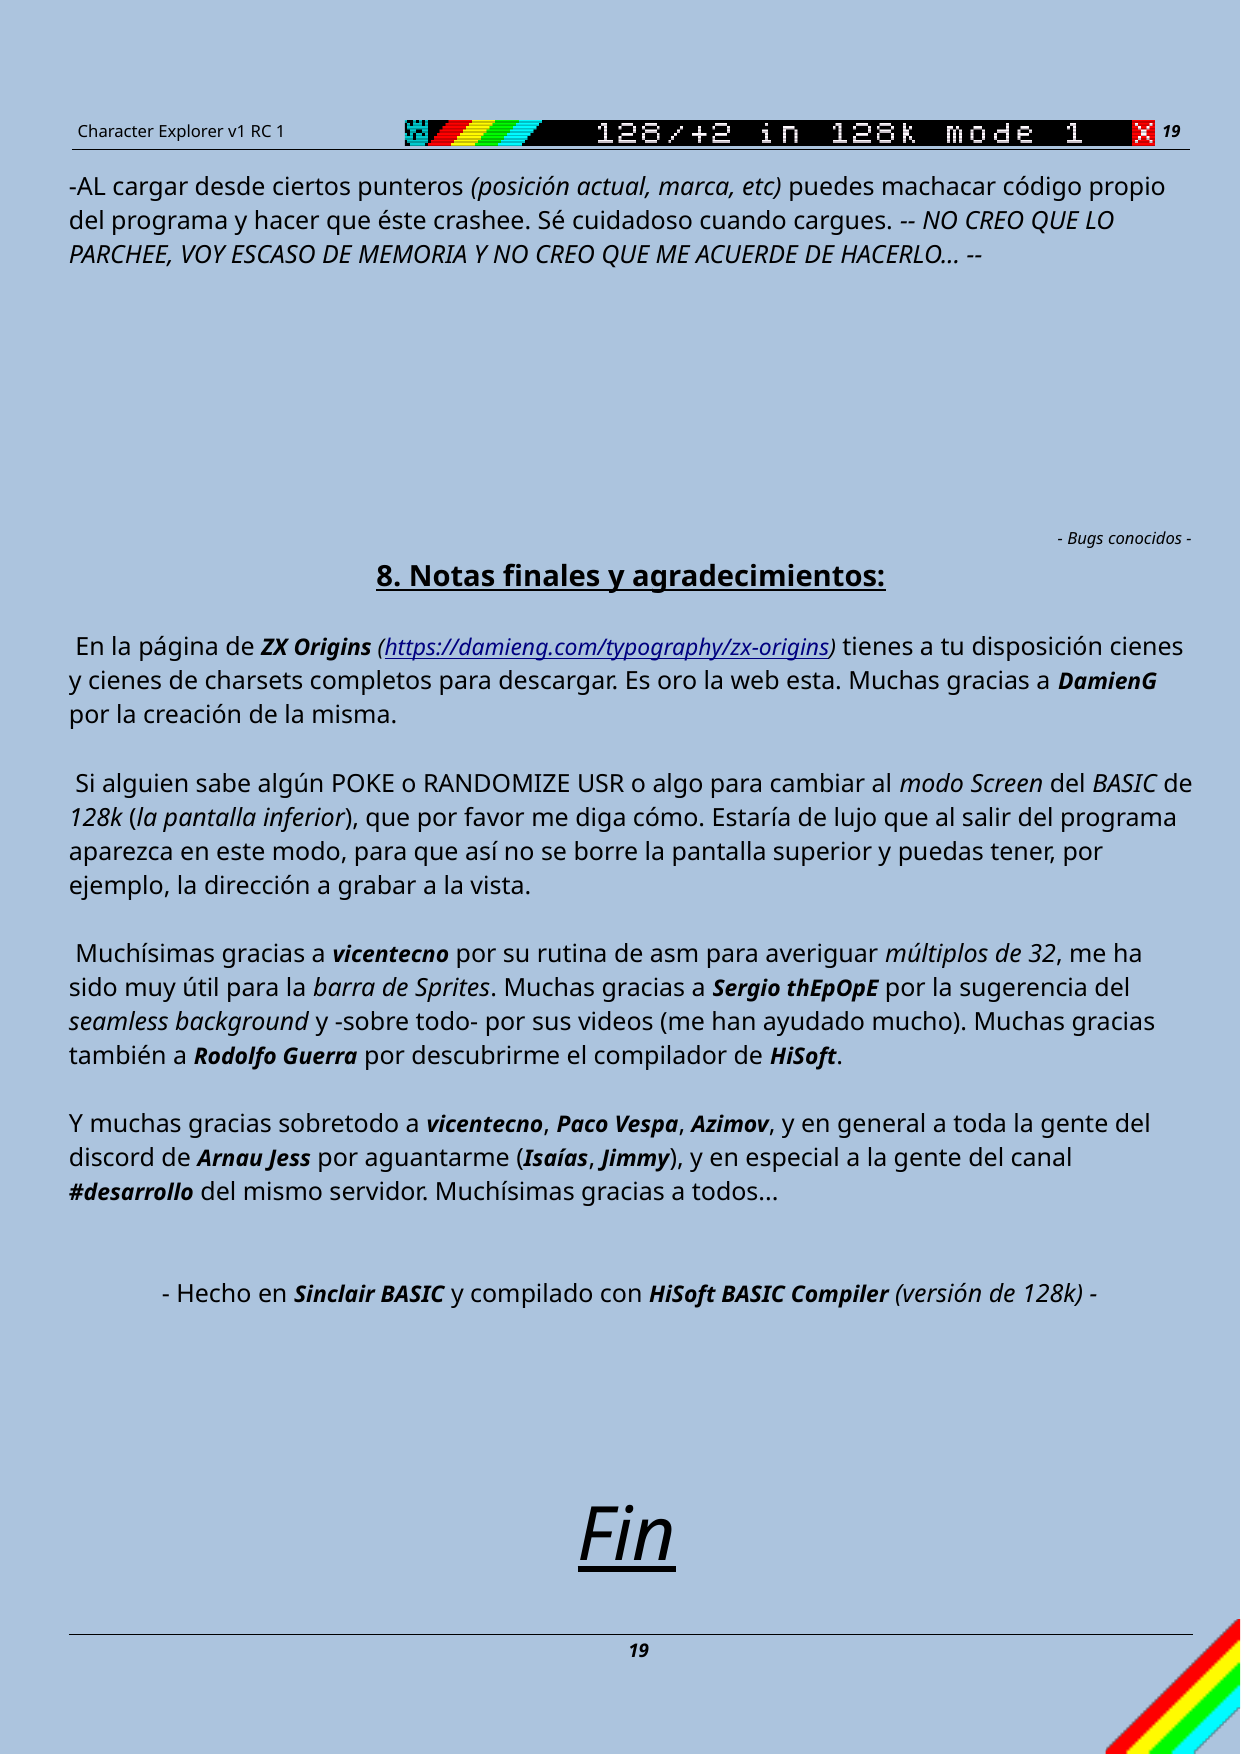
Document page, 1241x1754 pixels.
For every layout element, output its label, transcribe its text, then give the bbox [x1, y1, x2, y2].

text - Bugs conocidos - [69, 527, 1193, 549]
text Fin [69, 1481, 1193, 1583]
text Muchísimas gracias a vicentecno por su rutina de asm para averiguar múltiplos de 32, me ha sido muy útil para la barra de Sprites. Muchas gracias a Sergio thEpOpE por la sugerencia del seamless background y -sobre todo- por sus videos (me han ayudado mucho). Muchas gracias también a Rodolfo Guerra por descubrirme el compilador de HiSoft. [69, 936, 1193, 1072]
text 8. Notas finales y agradecimientos: [69, 555, 1193, 595]
text Y muchas gracias sobretodo a vicentecno, Paco Vespa, Azimov, y en general a toda la gente del discord de Arnau Jess por aguantarme (Isaías, Jimmy), y en especial a la gente del canal #desarrollo del mismo servidor. Muchísimas gracias a todos... [69, 1106, 1193, 1208]
text -AL cargar desde ciertos punteros (posición actual, marca, etc) puedes machacar código propio del programa y hacer que éste crashee. Sé cuidadoso cuando cargues. -- NO CREO QUE LO PARCHEE, VOY ESCASO DE MEMORIA Y NO CREO QUE ME ACUERDE DE HACERLO... -- [69, 169, 1193, 271]
picture [404, 120, 1155, 146]
text En la página de ZX Origins (https://damieng.com/typography/zx-origins) tienes a tu disposición cienes y cienes de charsets completos para descargar. Es oro la web esta. Muchas gracias a DamienG por la creación de la misma. [69, 629, 1193, 731]
text - Hecho en Sinclair BASIC y compilado con HiSoft BASIC Compiler (versión de 128k) - [69, 1276, 1193, 1310]
picture [1105, 1619, 1241, 1754]
text Si alguien sabe algún POKE o RANDOMIZE USR o algo para cambiar al modo Screen del BASIC de 128k (la pantalla inferior), que por favor me diga cómo. Estaría de lujo que al salir del programa aparezca en este modo, para que así no se borre la pantalla superior y puedas tener, por ejemplo, la dirección a grabar a la vista. [69, 765, 1193, 901]
